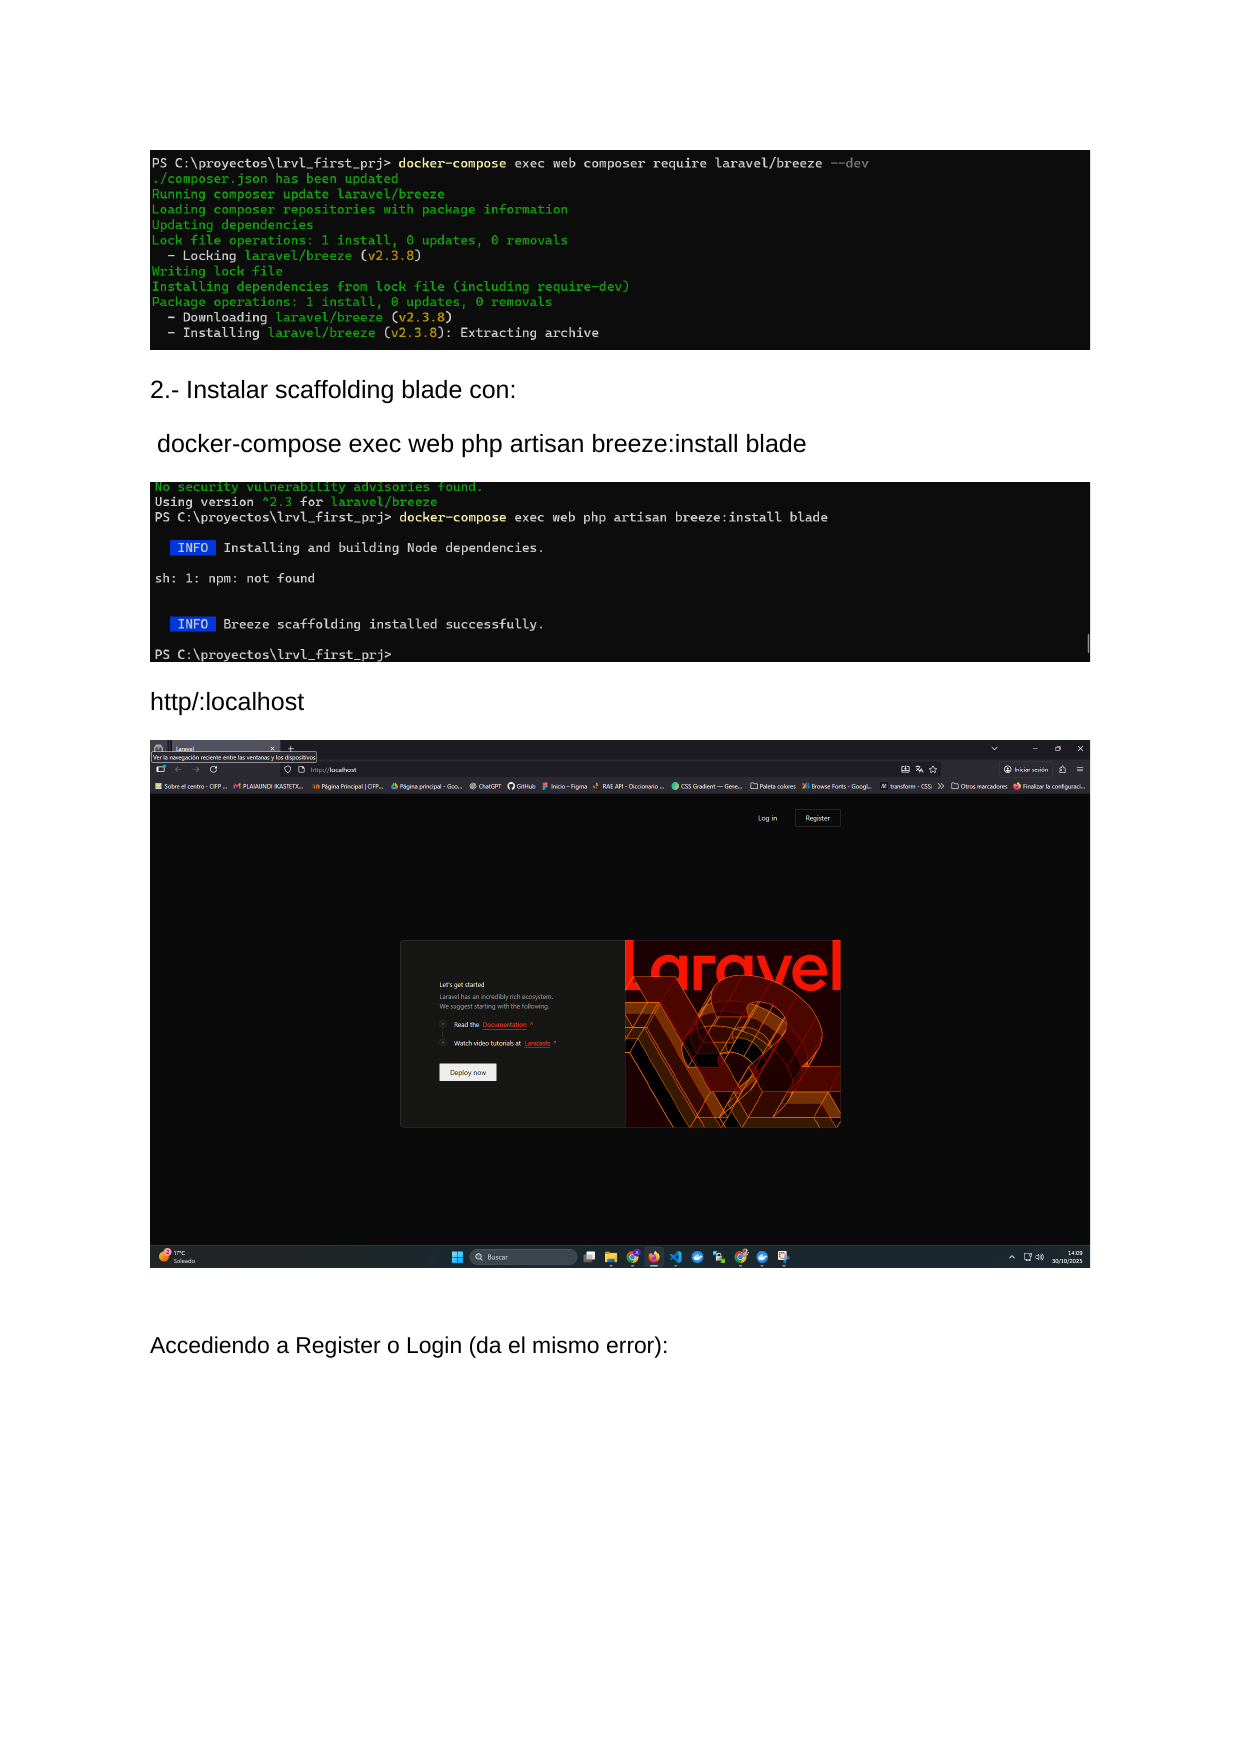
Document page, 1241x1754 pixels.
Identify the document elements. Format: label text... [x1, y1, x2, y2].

text http/:localhost [150, 687, 1090, 715]
text Accediendo a Register o Login (da el mismo error): [150, 1332, 1090, 1358]
text 2.- Instalar scaffolding blade con: [150, 375, 1090, 404]
text docker-compose exec web php artisan breeze:install blade [150, 429, 1090, 457]
